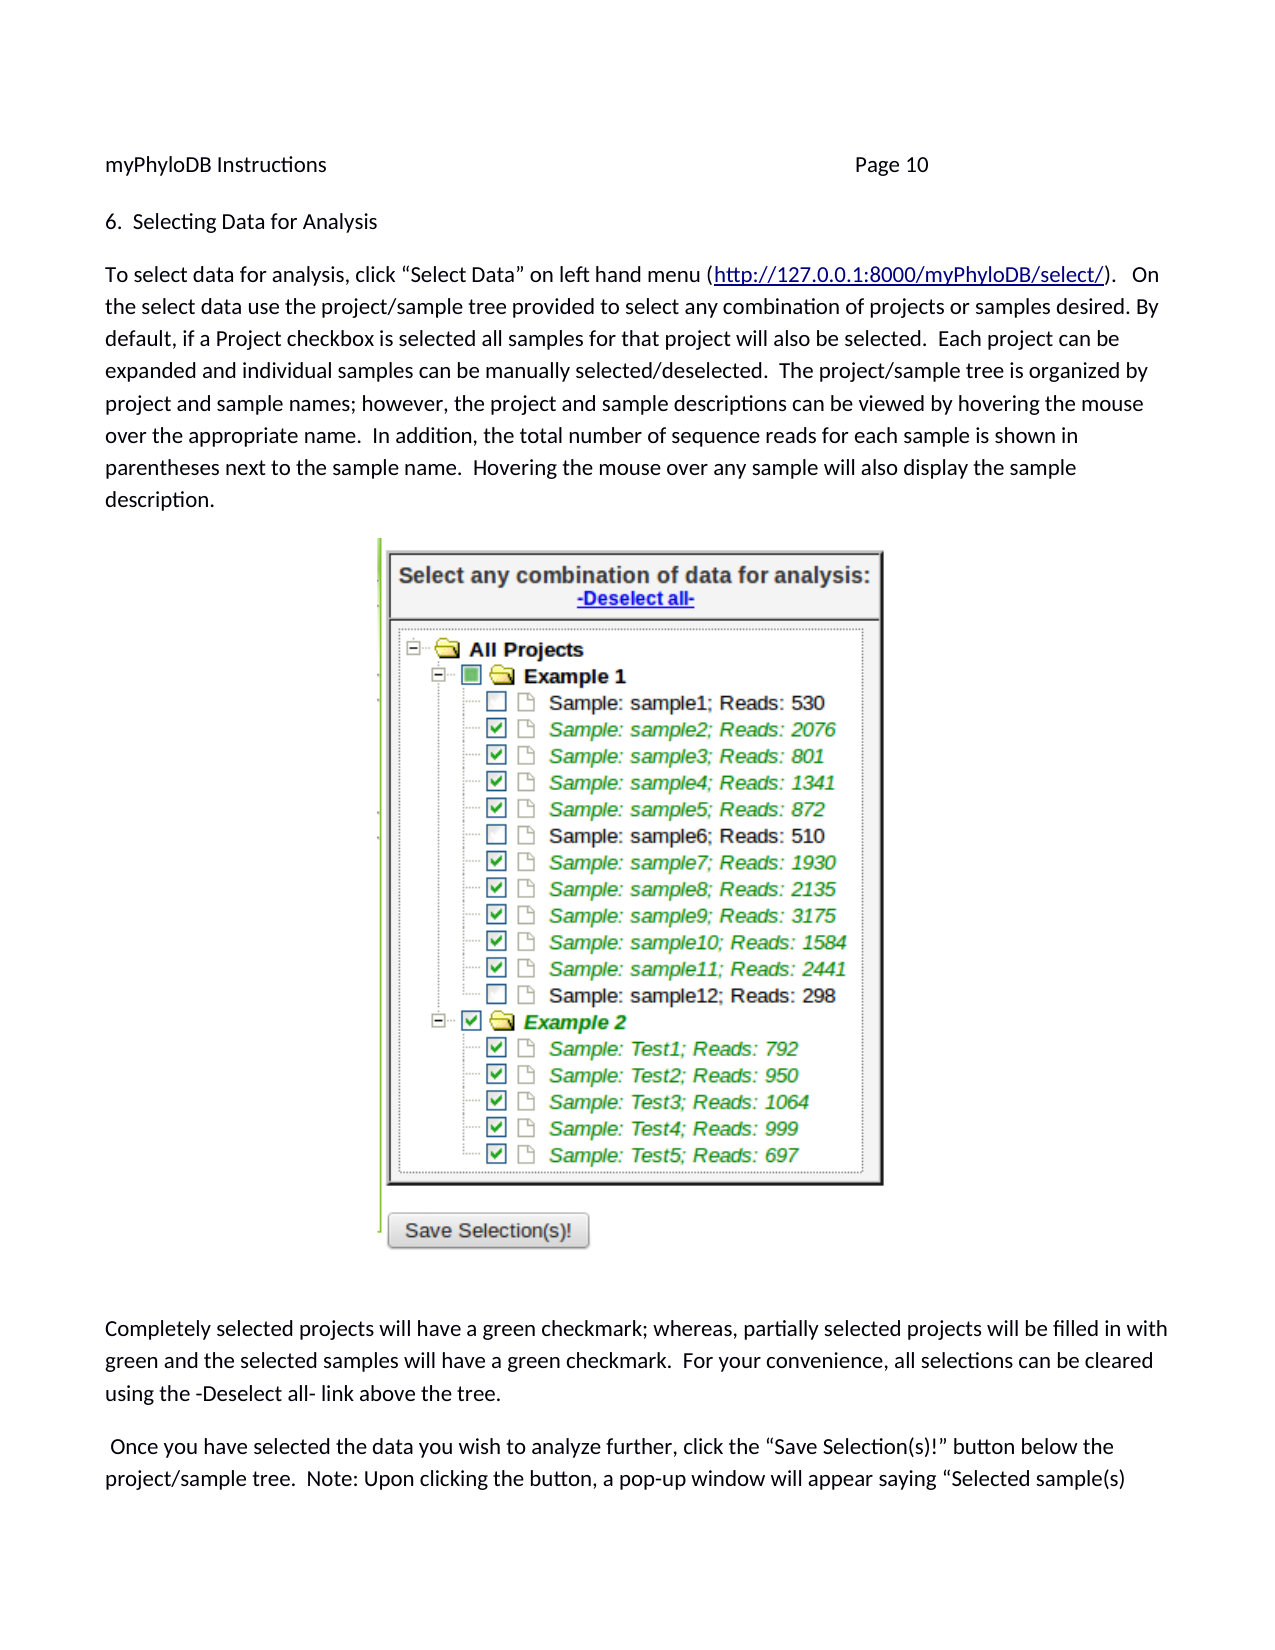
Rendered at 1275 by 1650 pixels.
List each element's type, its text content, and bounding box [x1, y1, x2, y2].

text Once you have selected the data you wish to analyze further, click the “Save Selection(s)!” button below the project/sample tree. Note: Upon clicking the button, a pop-up window will appear saying “Selected sample(s) [105, 1432, 1170, 1492]
text Completely selected projects will have a green checkmark; whereas, partially selected projects will be filled in with green and the selected samples will have a green checkmark. For your convenience, all selections can be cleared using the -Deselect all- link above the tree. [105, 1314, 1170, 1407]
picture [377, 538, 898, 1258]
text 6. Selecting Data for Analysis [105, 207, 1170, 235]
text To select data for analysis, click “Select Data” on left hand menu (http://127.0.0.1:8000/myPhyloDB/select/). On the select data use the project/sample tree provided to select any combination of projects or samples desired. By default, if a Project checkbox is selected all samples for that project will also be selected. Each project can be expanded and individual samples can be manually selected/deselected. The project/sample tree is organized by project and sample names; however, the project and sample descriptions can be viewed by hovering the mouse over the appropriate name. In addition, the total number of sequence reads for each sample is shown in parentheses next to the sample name. Hovering the mouse over any sample will also display the sample description. [105, 260, 1170, 513]
